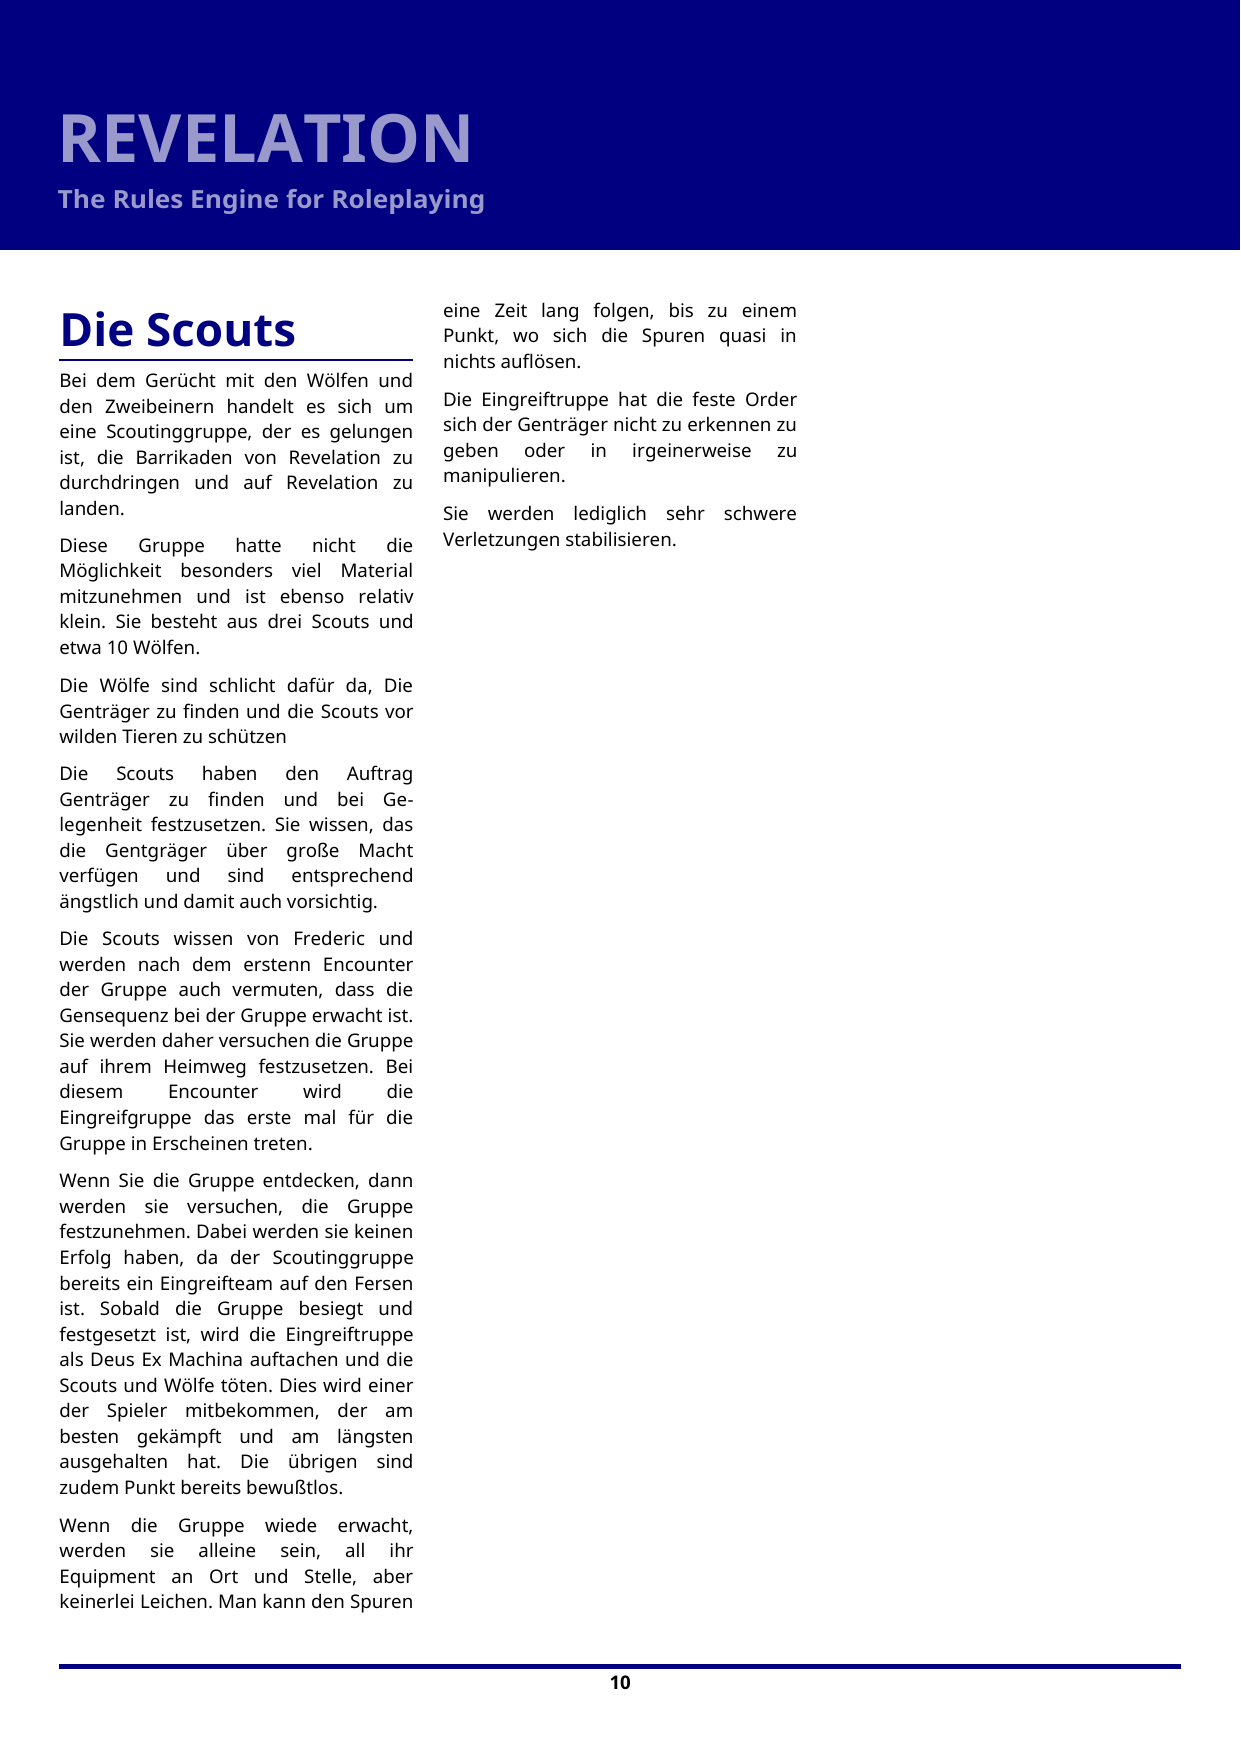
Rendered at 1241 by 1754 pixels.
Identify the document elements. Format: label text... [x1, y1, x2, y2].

text Die Wölfe sind schlicht dafür da, Die Genträger zu finden und die Scouts vor wilden Tieren zu schützen [59, 672, 413, 749]
text eine Zeit lang folgen, bis zu einem Punkt, wo sich die Spuren quasi in nichts auflösen. [443, 297, 797, 373]
text Die Eingreiftruppe hat die feste Order sich der Genträger nicht zu erkennen zu geben oder in ir­geinerweise zu manipulieren. [443, 386, 797, 488]
text Die Scouts wissen von Frederic und werden nach dem erstenn Encounter der Gruppe auch vermuten, dass die Gensequenz bei der Gruppe erwacht ist. Sie werden daher versuchen die Gruppe auf ihrem Heimweg festzusetzen. Bei diesem Encounter wird die Eingreifgruppe das erste mal für die Gruppe in Erscheinen treten. [59, 926, 413, 1155]
text Wenn die Gruppe wiede erwacht, werden sie alleine sein, all ihr Equipment an Ort und Stelle, aber keinerlei Leichen. Man kann den Spuren [59, 1512, 413, 1614]
text Sie werden lediglich sehr schwere Verletzungen stabilisieren. [443, 501, 797, 552]
text Diese Gruppe hatte nicht die Möglichkeit besonders viel Material mitzunehmen und ist ebenso re­lativ klein. Sie besteht aus drei Scouts und etwa 10 Wölfen. [59, 532, 413, 660]
text Die Scouts haben den Auftrag Genträger zu finden und bei Ge­legenheit festzusetzen. Sie wissen, das die Gentgräger über große Macht verfügen und sind entspre­chend ängstlich und damit auch vorsichtig. [59, 761, 413, 914]
text Bei dem Gerücht mit den Wölfen und den Zweibeinern handelt es sich um eine Scoutinggruppe, der es gelungen ist, die Barrikaden von Revelation zu durchdringen und auf Revelation zu landen. [59, 367, 413, 521]
subtitle Die Scouts [59, 297, 413, 359]
text Wenn Sie die Gruppe entdecken, dann werden sie versuchen, die Gruppe festzunehmen. Dabei werden sie keinen Erfolg haben, da der Scoutinggruppe bereits ein Eingreifteam auf den Fersen ist. Sobald die Gruppe besiegt und festgesetzt ist, wird die Eingreift­ruppe als Deus Ex Machina aufta­chen und die Scouts und Wölfe tö­ten. Dies wird einer der Spieler mitbekommen, der am besten ge­kämpft und am längsten ausgehal­ten hat. Die übrigen sind zudem Punkt bereits bewußtlos. [59, 1168, 413, 1499]
